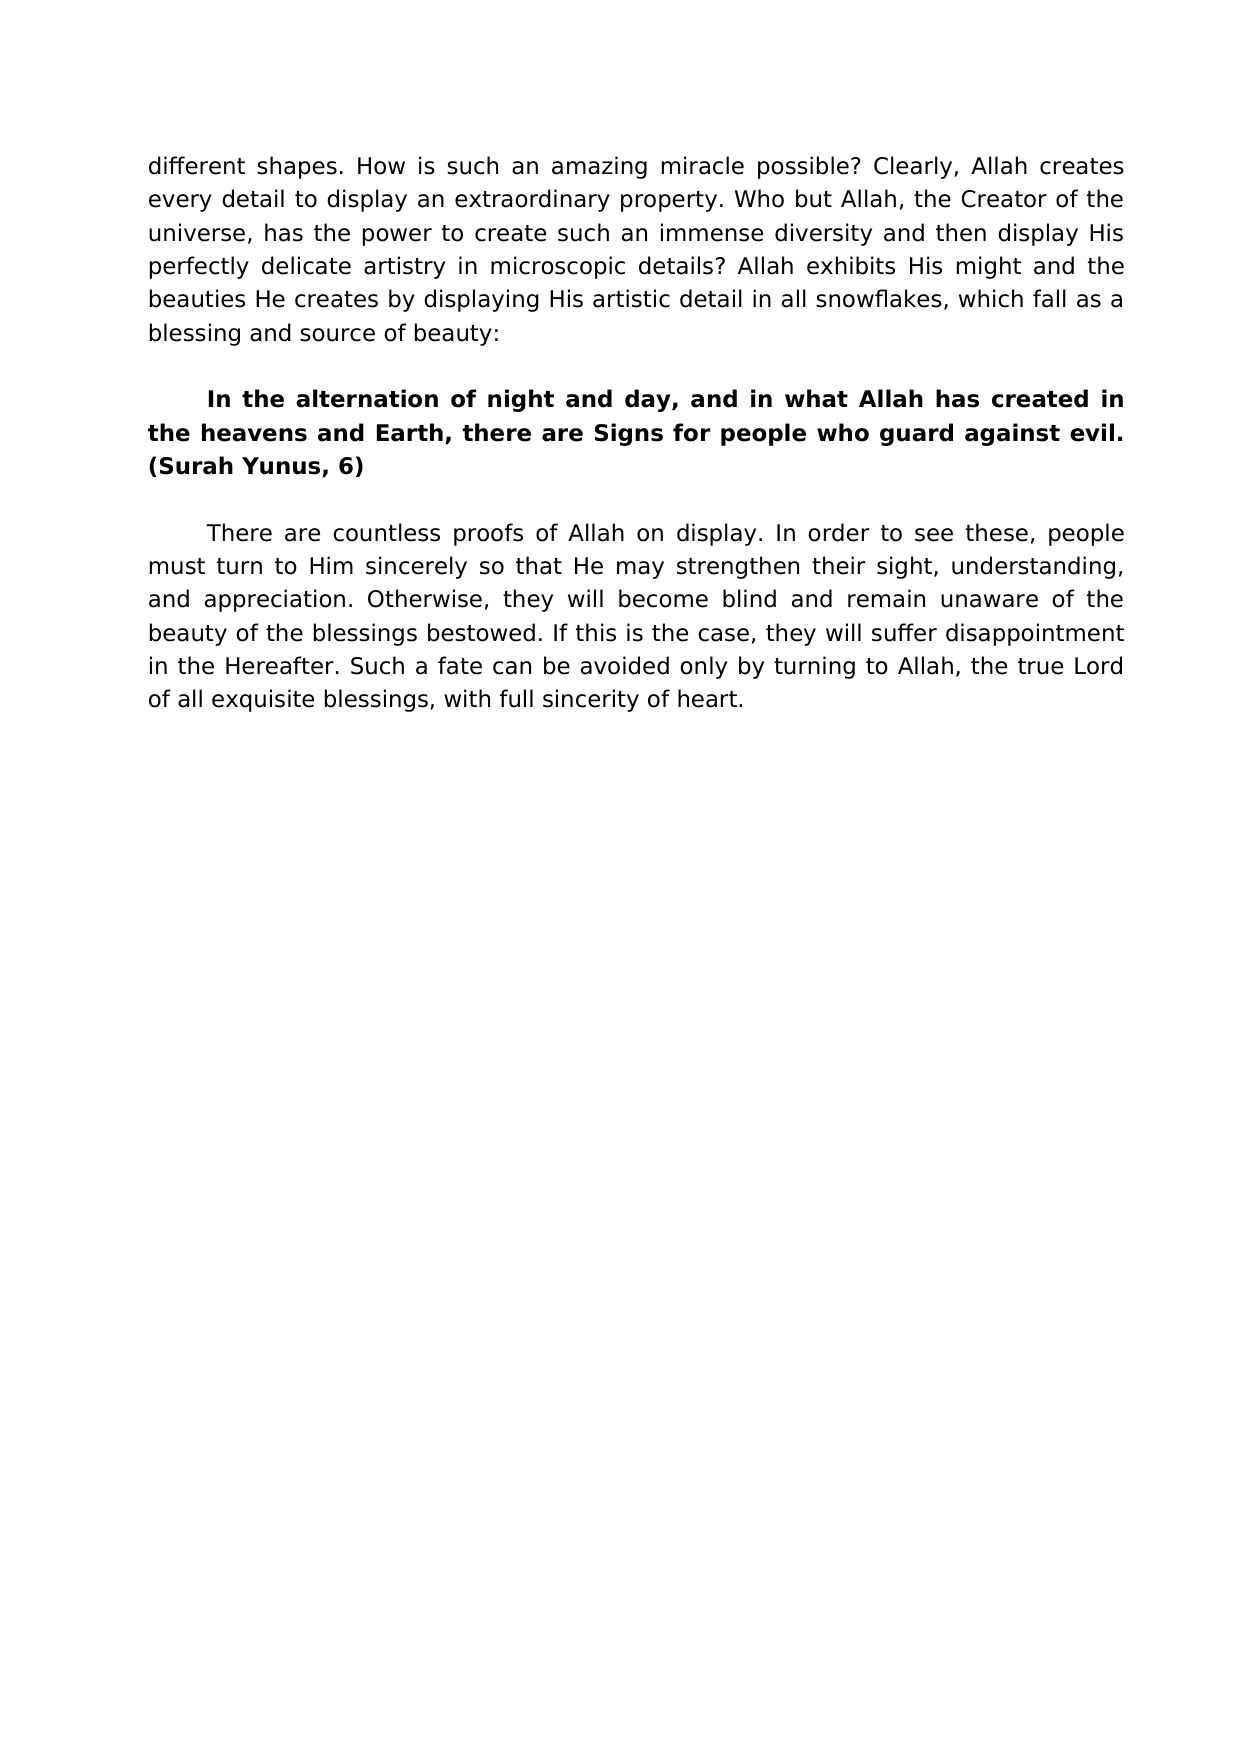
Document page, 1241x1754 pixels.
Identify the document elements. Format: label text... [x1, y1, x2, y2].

text In the alternation of night and day, and in what Allah has created in the heavens and Earth, there are Signs for people who guard against evil. (Surah Yunus, 6) [148, 381, 1126, 481]
text different shapes. How is such an amazing miracle possible? Clearly, Allah creates every detail to display an extraordinary property. Who but Allah, the Creator of the universe, has the power to create such an immense diversity and then display His perfectly delicate artistry in microscopic details? Allah exhibits His might and the beauties He creates by displaying His artistic detail in all snowflakes, which fall as a blessing and source of beauty: [148, 148, 1126, 348]
text There are countless proofs of Allah on display. In order to see these, people must turn to Him sincerely so that He may strengthen their sight, understanding, and appreciation. Otherwise, they will become blind and remain unaware of the beauty of the blessings bestowed. If this is the case, they will suffer disappointment in the Hereafter. Such a fate can be avoided only by turning to Allah, the true Lord of all exquisite blessings, with full sincerity of heart. [148, 514, 1126, 714]
